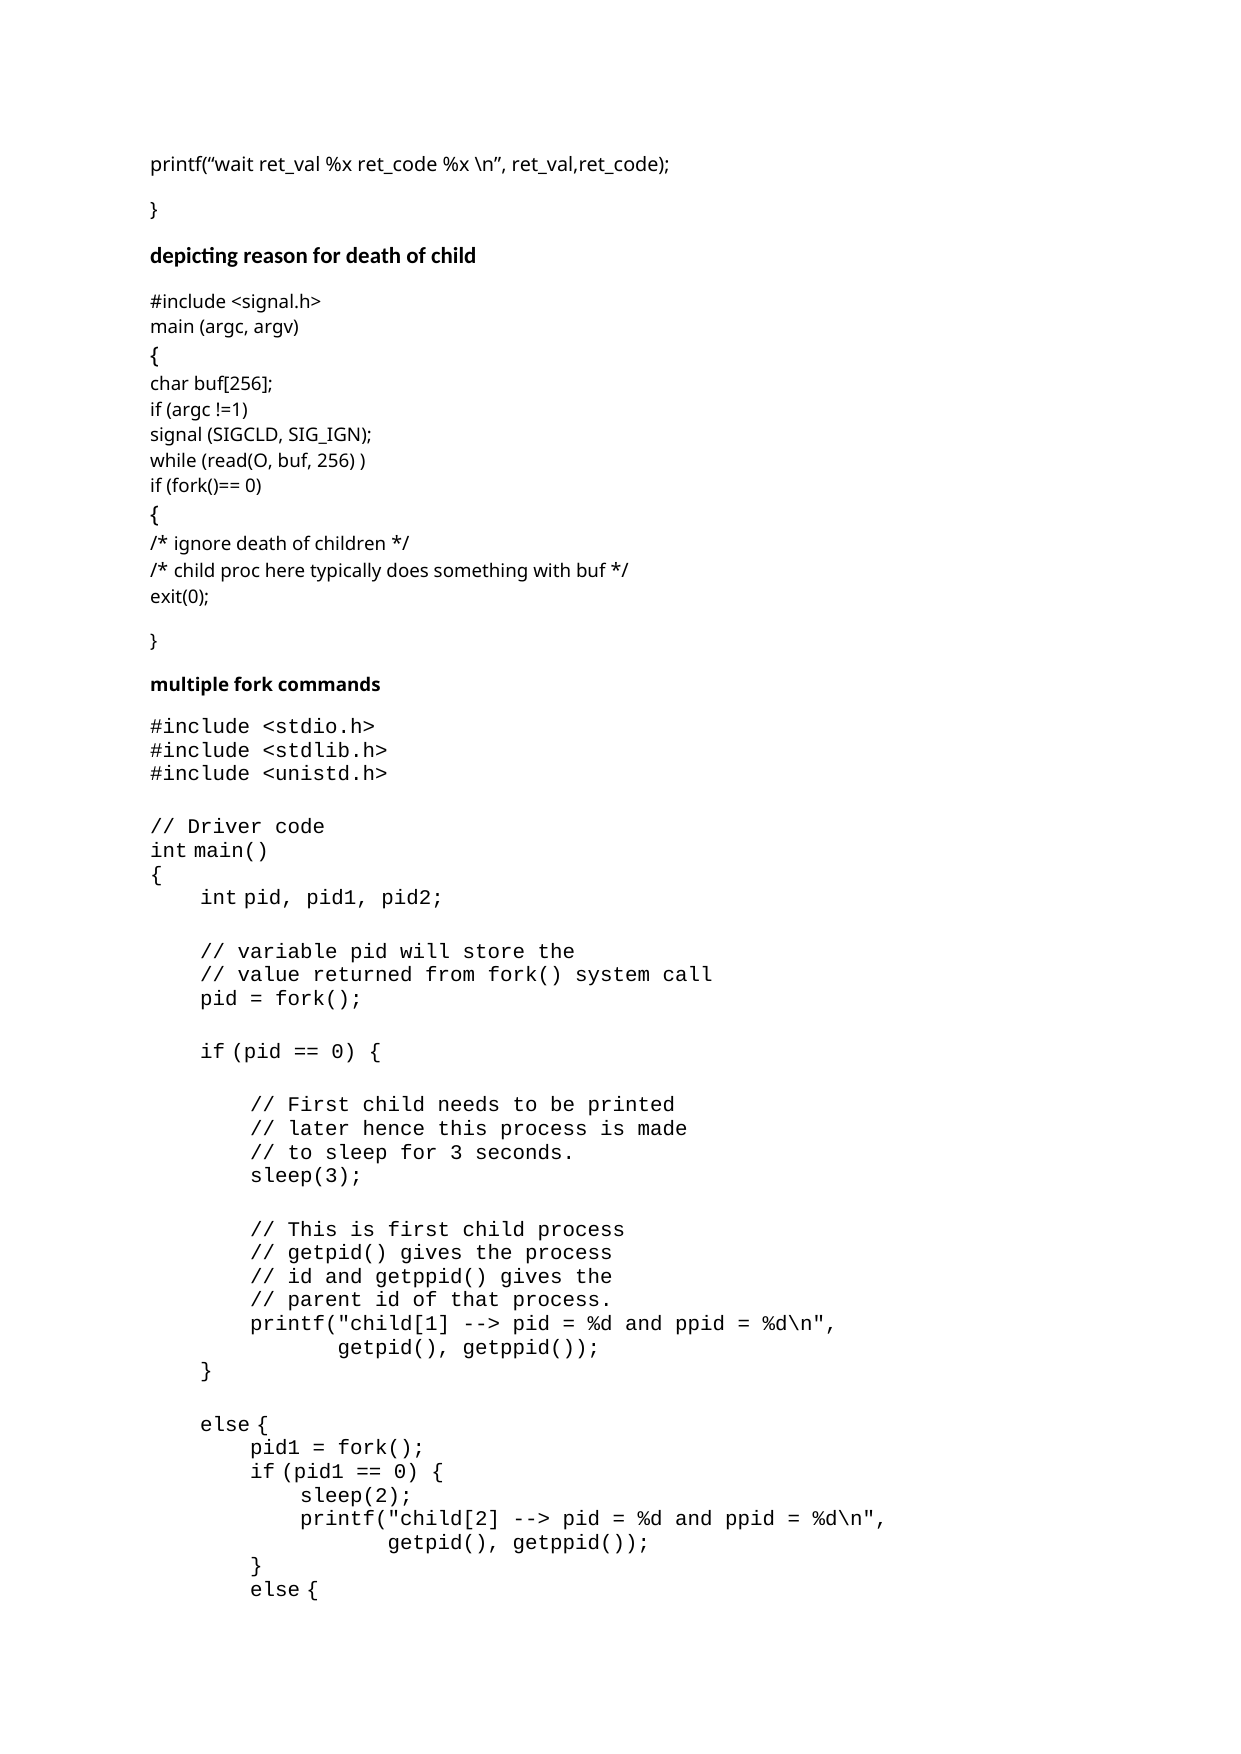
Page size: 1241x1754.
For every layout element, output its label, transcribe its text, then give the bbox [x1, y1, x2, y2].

text printf("child[2] --> pid = %d and ppid = %d\n", [150, 1508, 1090, 1532]
text printf(“wait ret_val %x ret_code %x \n”, ret_val,ret_code); [150, 150, 1090, 177]
text // later hence this process is made [150, 1118, 1090, 1142]
text { [150, 339, 1090, 371]
text // First child needs to be printed [150, 1094, 1090, 1118]
text main (argc, argv) [150, 314, 1090, 339]
text // This is first child process [150, 1218, 1090, 1242]
text #include <stdio.h> [150, 716, 1090, 739]
text { [150, 864, 1090, 887]
text pid1 = fork(); [150, 1437, 1090, 1461]
text /* child proc here typically does something with buf */ [150, 556, 1090, 583]
text else { [150, 1414, 1090, 1437]
text // id and getppid() gives the [150, 1266, 1090, 1289]
text #include <signal.h> [150, 288, 1090, 314]
text printf("child[1] --> pid = %d and ppid = %d\n", [150, 1313, 1090, 1337]
text // variable pid will store the [150, 941, 1090, 964]
text #include <unistd.h> [150, 763, 1090, 787]
text } [150, 1556, 1090, 1579]
text sleep(3); [150, 1165, 1090, 1189]
text } [150, 196, 1090, 223]
text /* ignore death of children */ [150, 529, 1090, 556]
text { [150, 498, 1090, 529]
text exit(0); [150, 583, 1090, 609]
text getpid(), getppid()); [150, 1337, 1090, 1360]
text pid = fork(); [150, 988, 1090, 1012]
text // value returned from fork() system call [150, 964, 1090, 988]
text // getpid() gives the process [150, 1242, 1090, 1266]
text multiple fork commands [150, 672, 1090, 697]
text getpid(), getppid()); [150, 1532, 1090, 1556]
text if (fork()== 0) [150, 473, 1090, 498]
text signal (SIGCLD, SIG_IGN); [150, 422, 1090, 447]
text // parent id of that process. [150, 1289, 1090, 1313]
text depicting reason for death of child [150, 241, 1090, 269]
text else { [150, 1579, 1090, 1603]
text int pid, pid1, pid2; [150, 887, 1090, 911]
text } [150, 628, 1090, 653]
text if (pid1 == 0) { [150, 1461, 1090, 1484]
text int main() [150, 840, 1090, 864]
text if (argc !=1) [150, 396, 1090, 422]
text char buf[256]; [150, 371, 1090, 396]
text } [150, 1360, 1090, 1384]
text // Driver code [150, 816, 1090, 840]
text if (pid == 0) { [150, 1041, 1090, 1065]
text #include <stdlib.h> [150, 739, 1090, 763]
text sleep(2); [150, 1484, 1090, 1508]
text // to sleep for 3 seconds. [150, 1142, 1090, 1165]
text while (read(O, buf, 256) ) [150, 447, 1090, 473]
